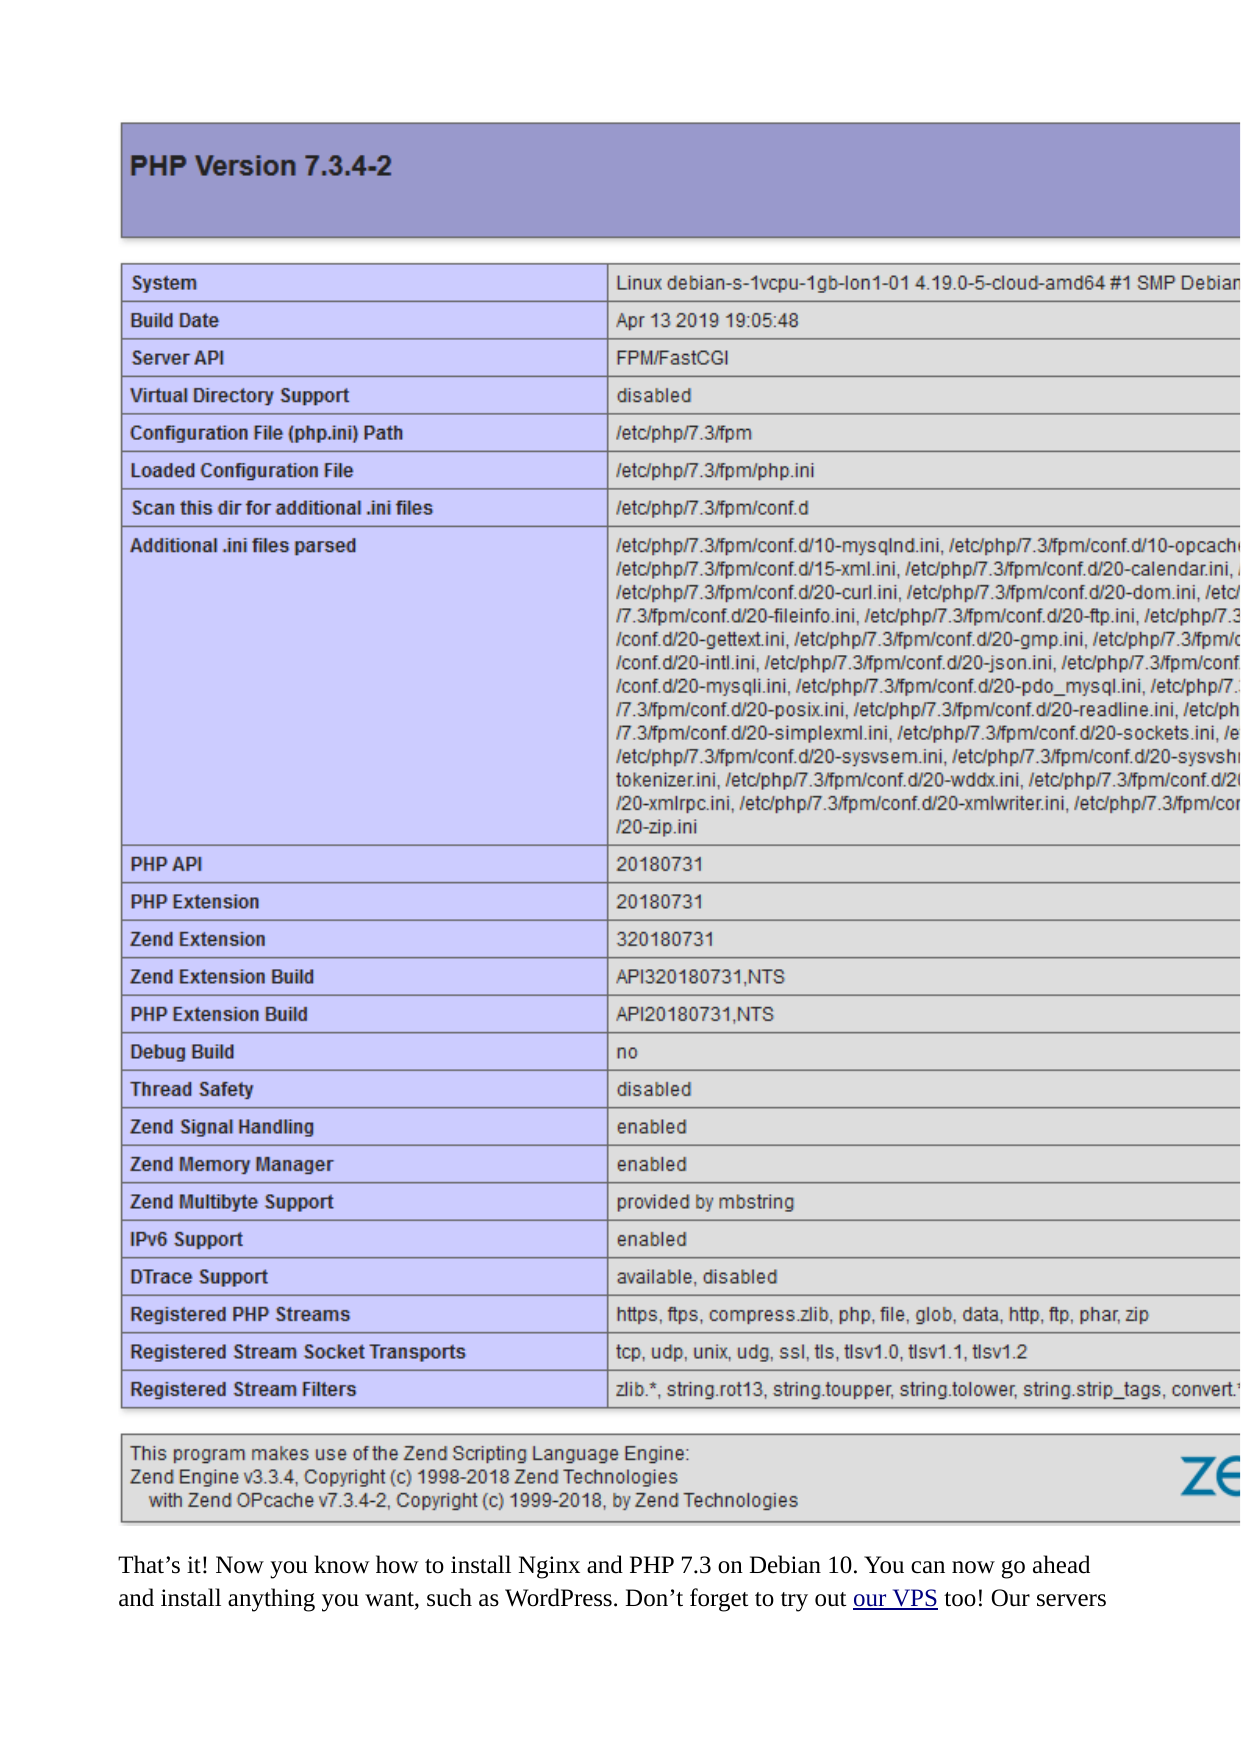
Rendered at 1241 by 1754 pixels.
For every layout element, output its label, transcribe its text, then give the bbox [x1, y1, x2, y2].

text That’s it! Now you know how to install Nginx and PHP 7.3 on Debian 10. You can now go ahead and install anything you want, such as WordPress. Don’t forget to try out our VPS too! Our servers [118, 1550, 1122, 1612]
picture [1222, 1478, 1241, 1491]
picture [1223, 1461, 1241, 1472]
picture [118, 118, 1241, 1526]
